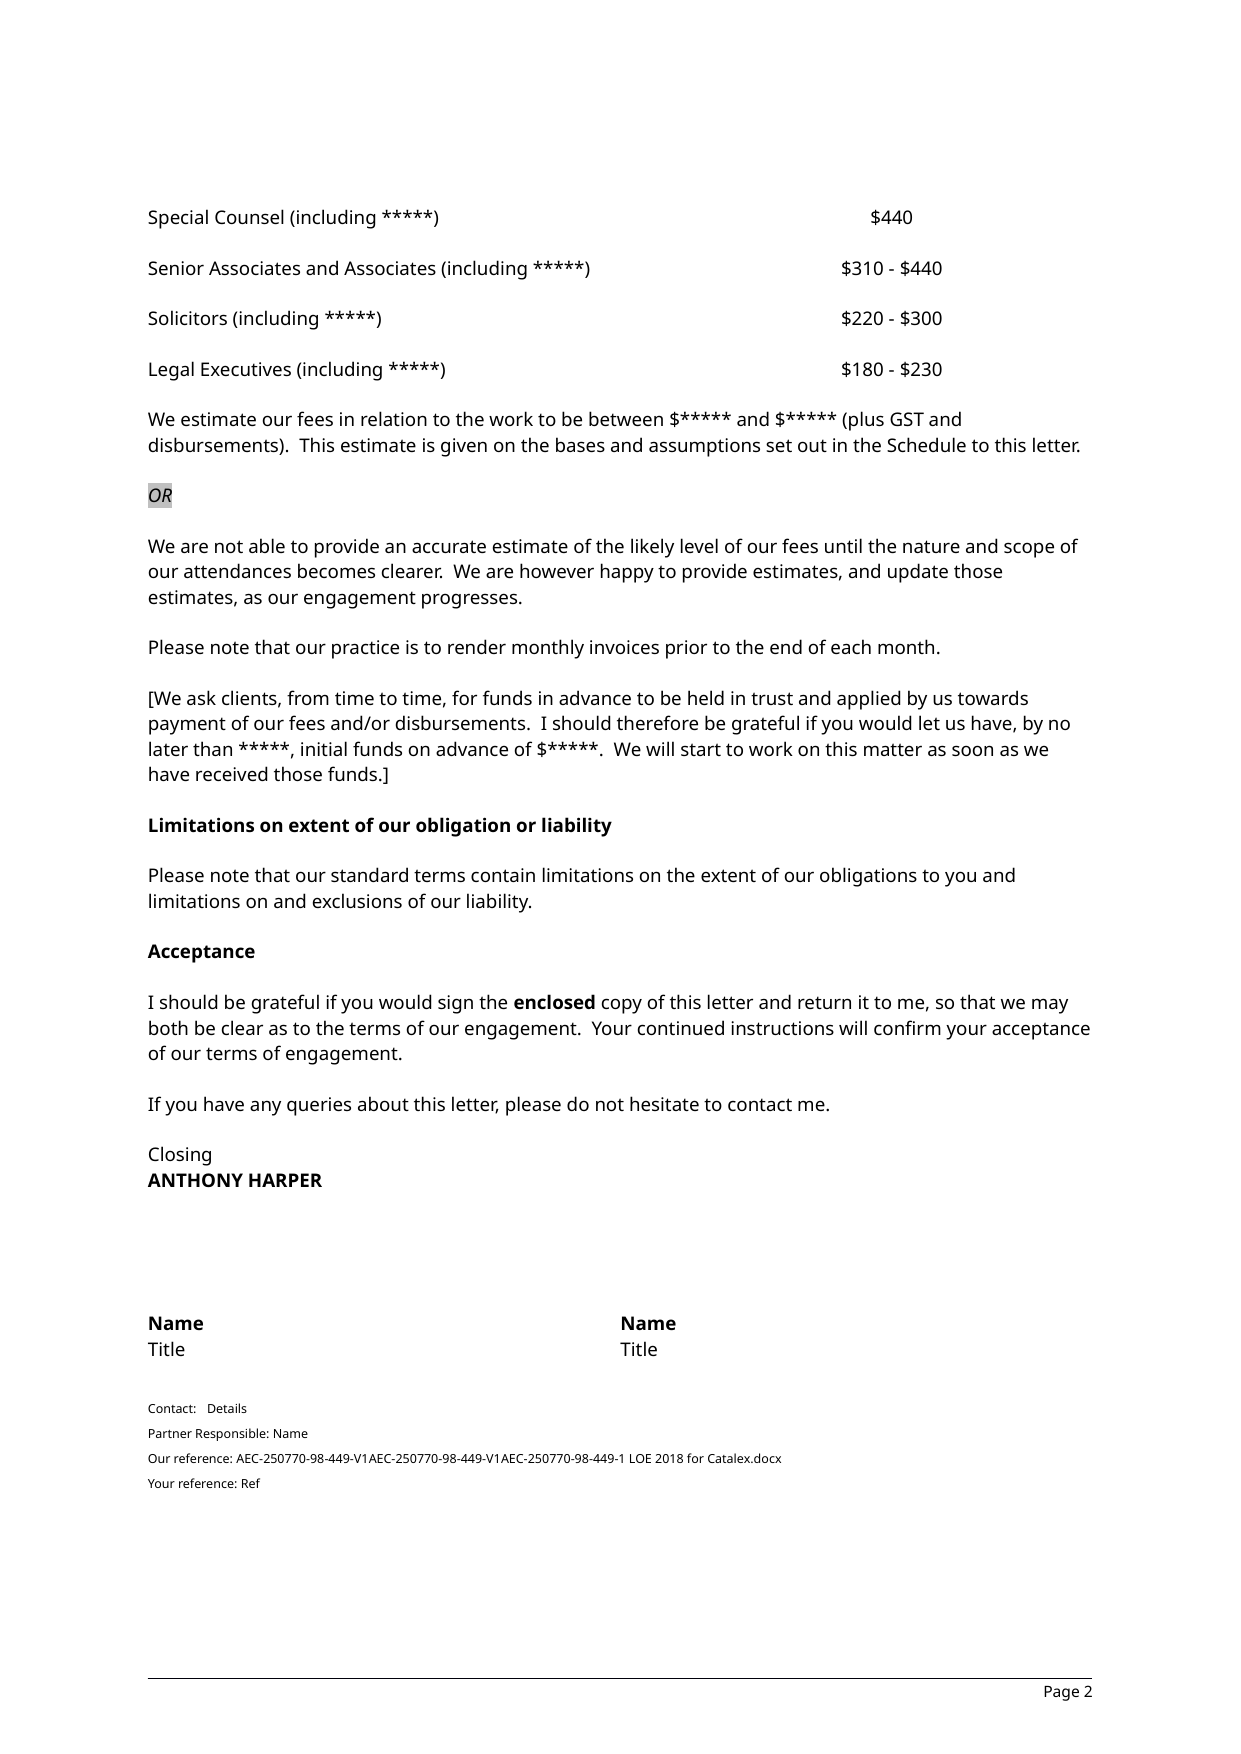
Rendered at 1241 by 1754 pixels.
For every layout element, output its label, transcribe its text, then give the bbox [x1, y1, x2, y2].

table_header [620, 1193, 1092, 1311]
table_cell Special Counsel (including *****) [148, 192, 785, 242]
table_cell Solicitors (including *****) [148, 293, 785, 343]
subtitle Limitations on extent of our obligation or liability [148, 812, 1092, 838]
text Please note that our standard terms contain limitations on the extent of our obligations to you and limitations on and exclusions of our liability. [148, 863, 1092, 914]
table_cell Legal Executives (including *****) [148, 344, 785, 394]
text Contact: Details [148, 1400, 1092, 1417]
table_cell $440 [785, 192, 998, 242]
table_cell Name Title [148, 1311, 620, 1387]
table_cell $310 - $440 [785, 243, 998, 293]
text Your reference: Ref [148, 1467, 1092, 1492]
text OR [148, 483, 1092, 508]
table_cell $180 - $230 [785, 344, 998, 394]
text Partner Responsible: Name [148, 1417, 1092, 1442]
text [We ask clients, from time to time, for funds in advance to be held in trust and applied by us towards payment of our fees and/or disbursements. I should therefore be grateful if you would let us have, by no later than *****, initial funds on advance of $*****. We will start to work on this matter as soon as we have received those funds.] [148, 685, 1092, 787]
table_cell $220 - $300 [785, 293, 998, 343]
text ANTHONY HARPER [148, 1167, 1092, 1192]
text Our reference: AEC-250770-98-449-V1AEC-250770-98-449-V1AEC-250770-98-449-1 LOE 2018 for Catalex.docx [148, 1442, 1092, 1467]
table_cell Senior Associates and Associates (including *****) [148, 243, 785, 293]
text Closing [148, 1141, 1092, 1167]
text We are not able to provide an accurate estimate of the likely level of our fees until the nature and scope of our attendances becomes clearer. We are however happy to provide estimates, and update those estimates, as our engagement progresses. [148, 533, 1092, 610]
subtitle Acceptance [148, 939, 1092, 964]
text We estimate our fees in relation to the work to be between $***** and $***** (plus GST and disbursements). This estimate is given on the bases and assumptions set out in the Schedule to this letter. [148, 407, 1092, 458]
table_header [148, 1193, 620, 1311]
text If you have any queries about this letter, please do not hesitate to contact me. [148, 1091, 1092, 1116]
table_cell Name Title [620, 1311, 1092, 1387]
text Please note that our practice is to render monthly invoices prior to the end of each month. [148, 635, 1092, 660]
text I should be grateful if you would sign the enclosed copy of this letter and return it to me, so that we may both be clear as to the terms of our engagement. Your continued instructions will confirm your acceptance of our terms of engagement. [148, 989, 1092, 1066]
